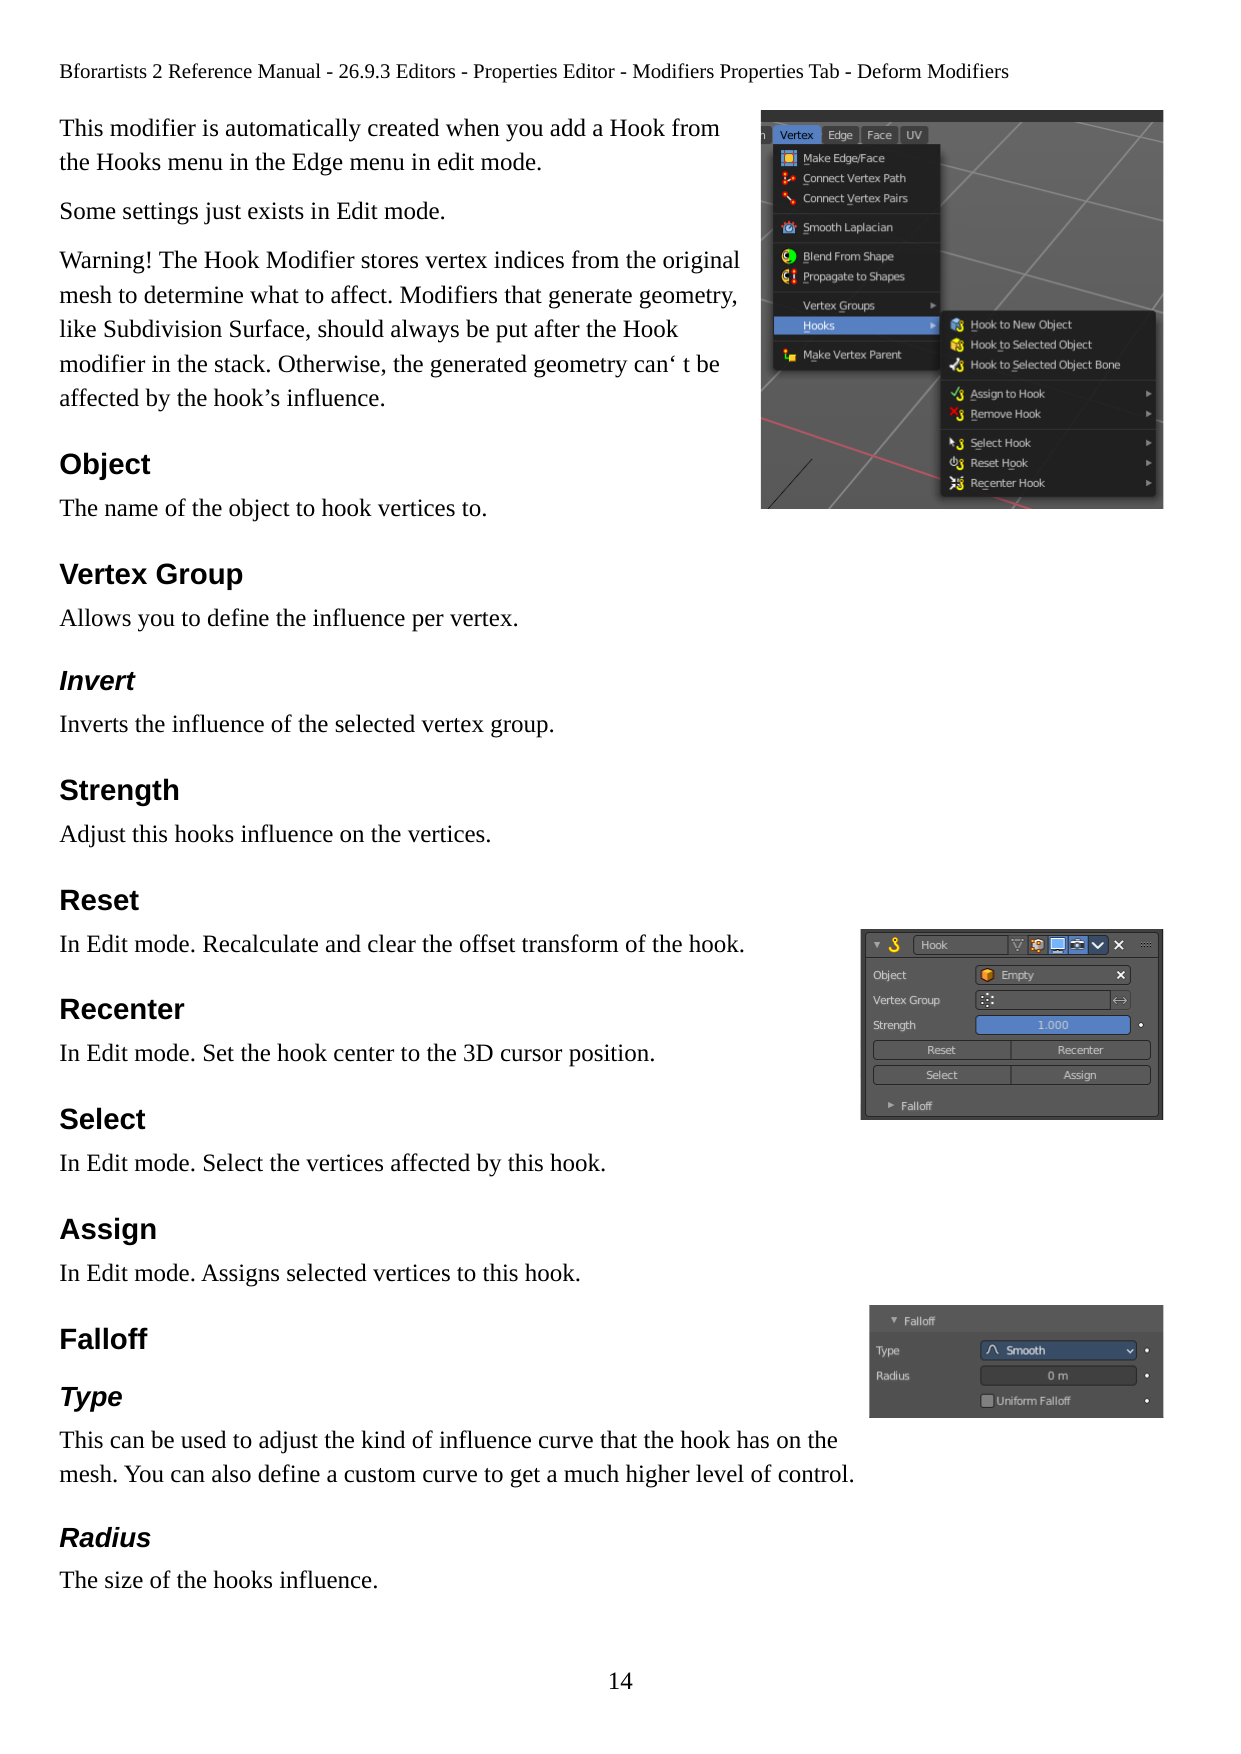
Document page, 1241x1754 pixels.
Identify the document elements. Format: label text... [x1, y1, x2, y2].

text In Edit mode. Assigns selected vertices to this hook. [59, 1258, 1181, 1287]
text In Edit mode. Recalculate and clear the offset transform of the hook. [59, 929, 860, 957]
subtitle Radius [59, 1521, 1181, 1553]
subtitle Reset [59, 882, 1181, 916]
picture [860, 929, 1164, 1120]
text Some settings just exists in Edit mode. [59, 196, 760, 225]
picture [869, 1305, 1164, 1418]
text The size of the hooks influence. [59, 1566, 1181, 1594]
text The name of the object to hook vertices to. [59, 493, 1181, 522]
text This modifier is automatically created when you add a Hook from the Hooks menu in the Edge menu in edit mode. [59, 113, 760, 176]
subtitle Object [59, 447, 760, 481]
text In Edit mode. Select the vertices affected by this hook. [59, 1148, 1181, 1177]
subtitle Strength [59, 772, 1181, 806]
subtitle [1164, 1322, 1181, 1356]
subtitle Type [59, 1381, 869, 1413]
subtitle Assign [59, 1212, 1181, 1246]
text Inverts the influence of the selected vertex group. [59, 709, 1181, 738]
subtitle [1164, 447, 1181, 481]
text Allows you to define the influence per vertex. [59, 603, 1181, 632]
subtitle Recenter [59, 992, 860, 1026]
subtitle [1164, 992, 1181, 1026]
subtitle Vertex Group [59, 557, 1181, 590]
picture [760, 110, 1164, 509]
text Warning! The Hook Modifier stores vertex indices from the original mesh to determine what to affect. Modifiers that generate geometry, like Subdivision Surface, should always be put after the Hook modifier in the stack. Otherwise, the generated geometry can‘ t be affected by the hook’s influence. [59, 245, 760, 412]
subtitle Falloff [59, 1322, 869, 1356]
subtitle [1164, 1381, 1181, 1413]
subtitle Invert [59, 664, 1181, 696]
subtitle Select [59, 1102, 1181, 1136]
text This can be used to adjust the kind of influence curve that the hook has on the mesh. You can also define a custom curve to get a much higher level of control. [59, 1425, 1181, 1488]
text Adjust this hooks influence on the vertices. [59, 819, 1181, 847]
text In Edit mode. Set the hook center to the 3D cursor position. [59, 1038, 860, 1067]
